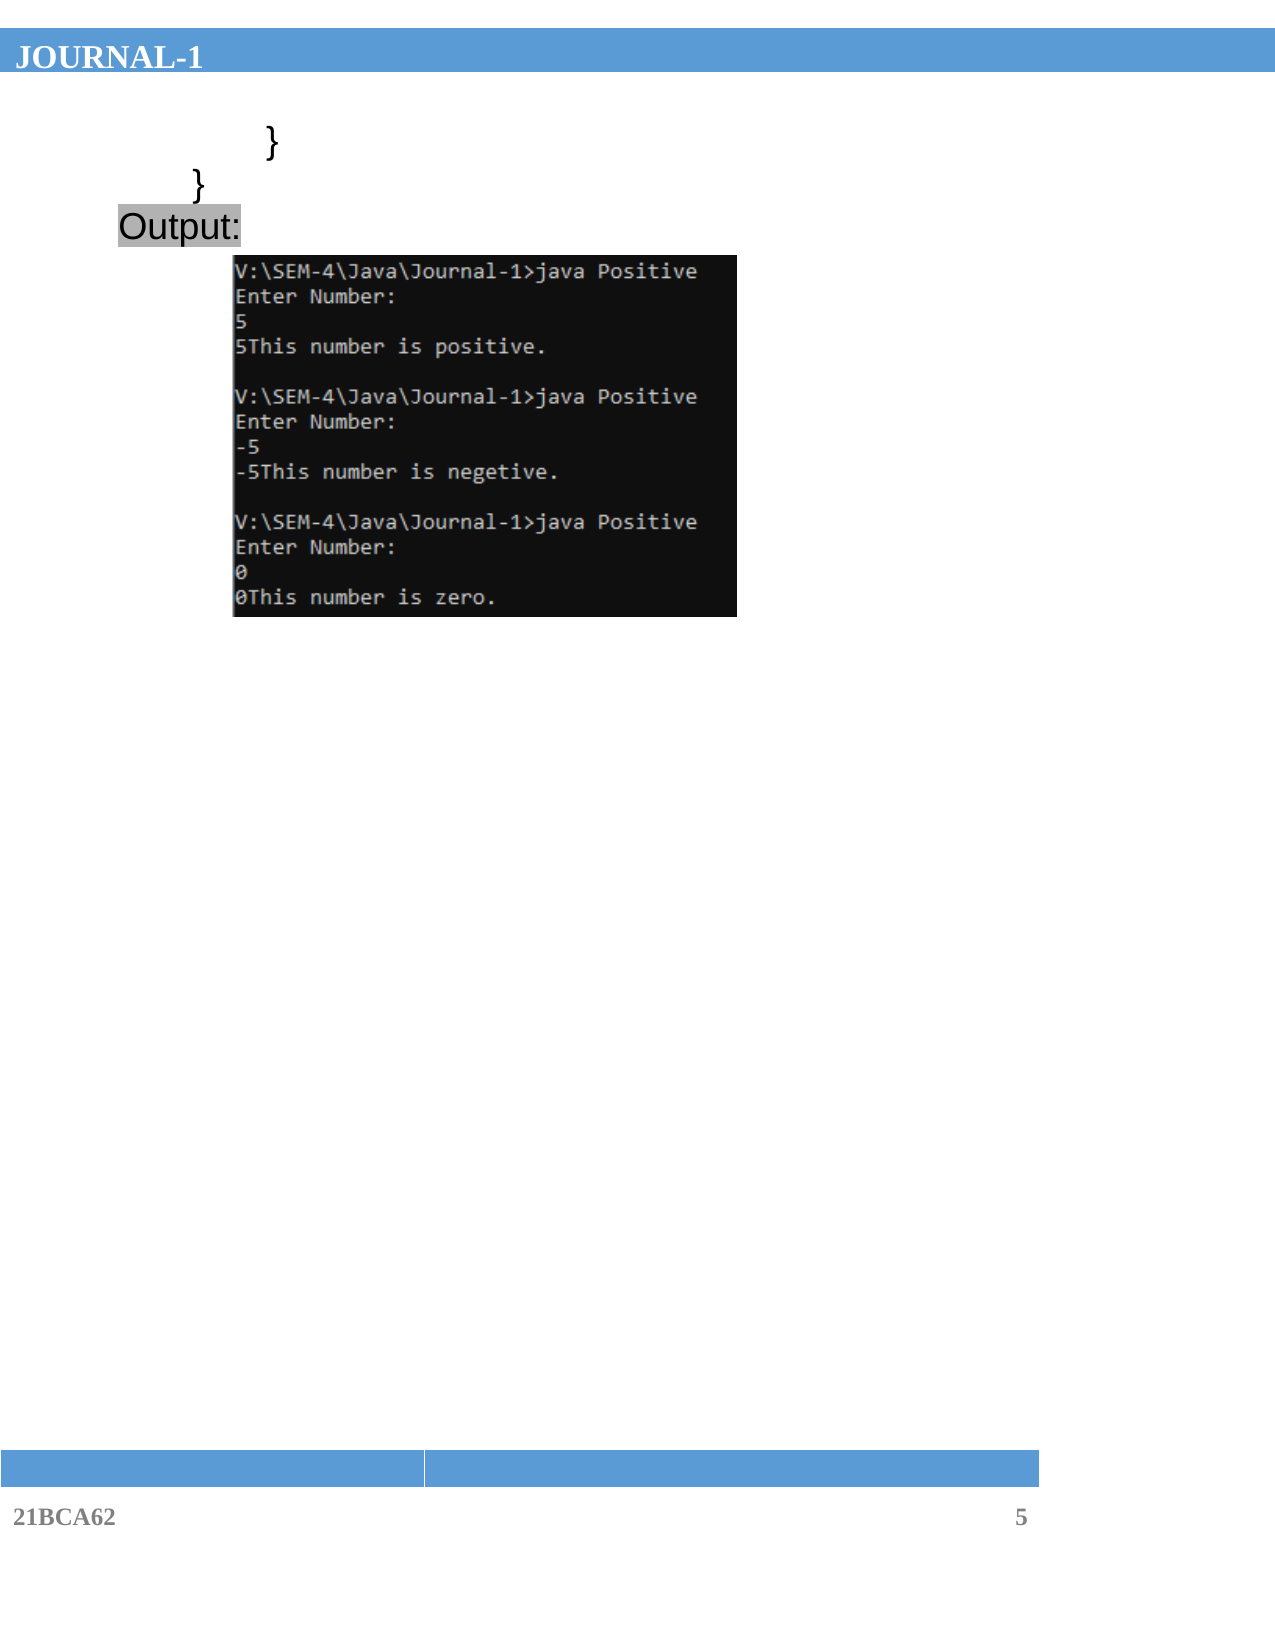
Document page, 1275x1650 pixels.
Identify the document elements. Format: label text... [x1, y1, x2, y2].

text Output: [118, 204, 1157, 247]
text } [118, 118, 1157, 161]
text } [118, 161, 1157, 204]
